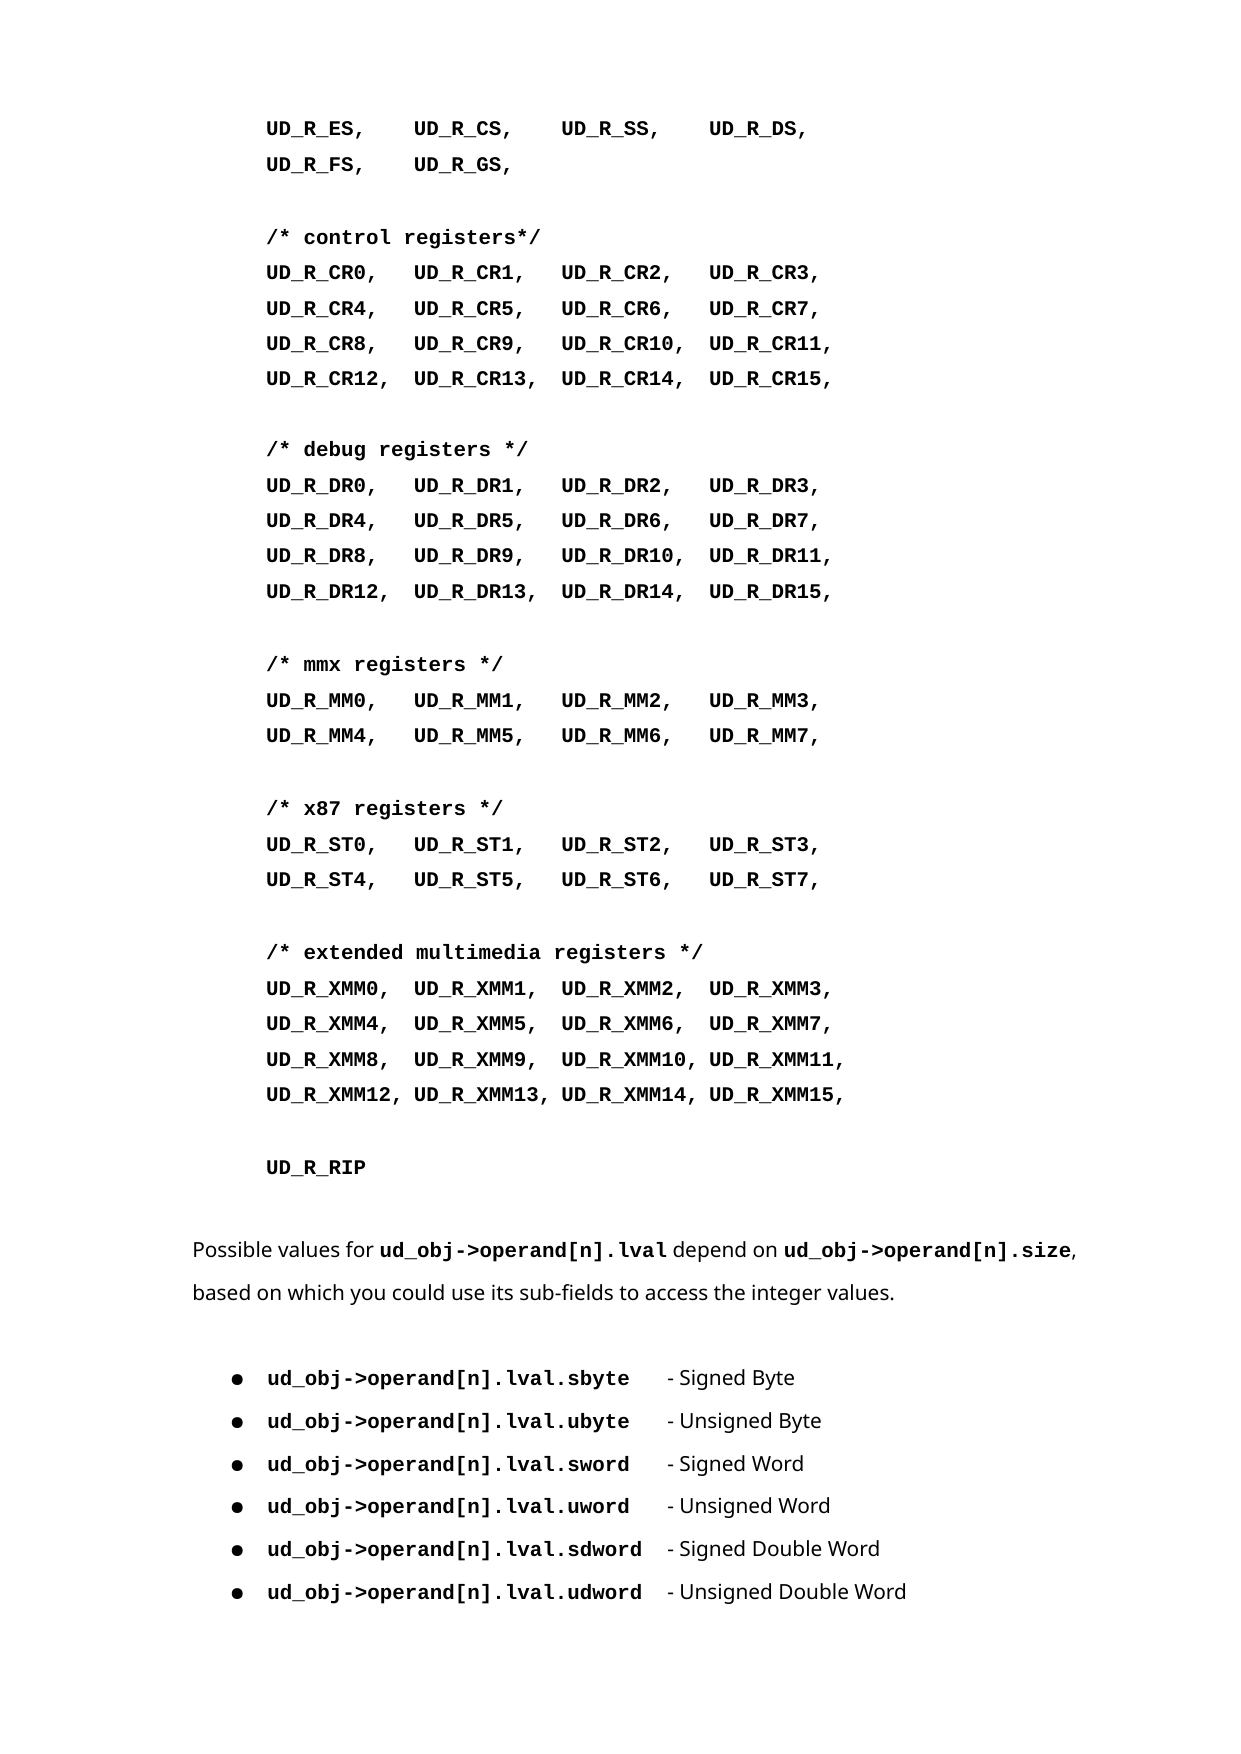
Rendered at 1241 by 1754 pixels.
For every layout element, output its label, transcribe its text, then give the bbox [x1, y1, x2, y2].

list ud_obj->operand[n].lval.sword - Signed Word [229, 1449, 1122, 1477]
text UD_R_XMM8, UD_R_XMM9, UD_R_XMM10, UD_R_XMM11, [266, 1048, 1122, 1072]
text UD_R_ST4, UD_R_ST5, UD_R_ST6, UD_R_ST7, [266, 869, 1122, 893]
text UD_R_ES, UD_R_CS, UD_R_SS, UD_R_DS, [266, 118, 1122, 142]
text UD_R_CR0, UD_R_CR1, UD_R_CR2, UD_R_CR3, [266, 262, 1122, 286]
list ud_obj->operand[n].lval.uword - Unsigned Word [229, 1492, 1122, 1520]
text UD_R_DR12, UD_R_DR13, UD_R_DR14, UD_R_DR15, [266, 581, 1122, 604]
text UD_R_CR8, UD_R_CR9, UD_R_CR10, UD_R_CR11, [266, 333, 1122, 357]
text UD_R_FS, UD_R_GS, [266, 153, 1122, 177]
text UD_R_XMM12, UD_R_XMM13, UD_R_XMM14, UD_R_XMM15, [266, 1084, 1122, 1108]
text UD_R_DR0, UD_R_DR1, UD_R_DR2, UD_R_DR3, [266, 475, 1122, 498]
text UD_R_MM0, UD_R_MM1, UD_R_MM2, UD_R_MM3, [266, 689, 1122, 713]
text UD_R_MM4, UD_R_MM5, UD_R_MM6, UD_R_MM7, [266, 725, 1122, 749]
list ud_obj->operand[n].lval.sbyte - Signed Byte [229, 1363, 1122, 1392]
text UD_R_CR4, UD_R_CR5, UD_R_CR6, UD_R_CR7, [266, 298, 1122, 321]
text /* x87 registers */ [266, 798, 1122, 822]
text /* control registers*/ [266, 227, 1122, 250]
list ud_obj->operand[n].lval.ubyte - Unsigned Byte [229, 1406, 1122, 1434]
text /* extended multimedia registers */ [266, 942, 1122, 966]
text UD_R_DR8, UD_R_DR9, UD_R_DR10, UD_R_DR11, [266, 546, 1122, 569]
list ud_obj->operand[n].lval.udword - Unsigned Double Word [229, 1577, 1122, 1606]
list ud_obj->operand[n].lval.sdword - Signed Double Word [229, 1534, 1122, 1563]
text UD_R_ST0, UD_R_ST1, UD_R_ST2, UD_R_ST3, [266, 834, 1122, 857]
text UD_R_CR12, UD_R_CR13, UD_R_CR14, UD_R_CR15, [266, 368, 1122, 392]
text UD_R_DR4, UD_R_DR5, UD_R_DR6, UD_R_DR7, [266, 510, 1122, 534]
text UD_R_XMM0, UD_R_XMM1, UD_R_XMM2, UD_R_XMM3, [266, 978, 1122, 1001]
text Possible values for ud_obj->operand[n].lval depend on ud_obj->operand[n].size, based on which you could use its sub-fields to access the integer values. [192, 1235, 1122, 1306]
text UD_R_XMM4, UD_R_XMM5, UD_R_XMM6, UD_R_XMM7, [266, 1013, 1122, 1037]
text /* mmx registers */ [266, 654, 1122, 678]
text UD_R_RIP [266, 1157, 1122, 1181]
text /* debug registers */ [266, 439, 1122, 463]
